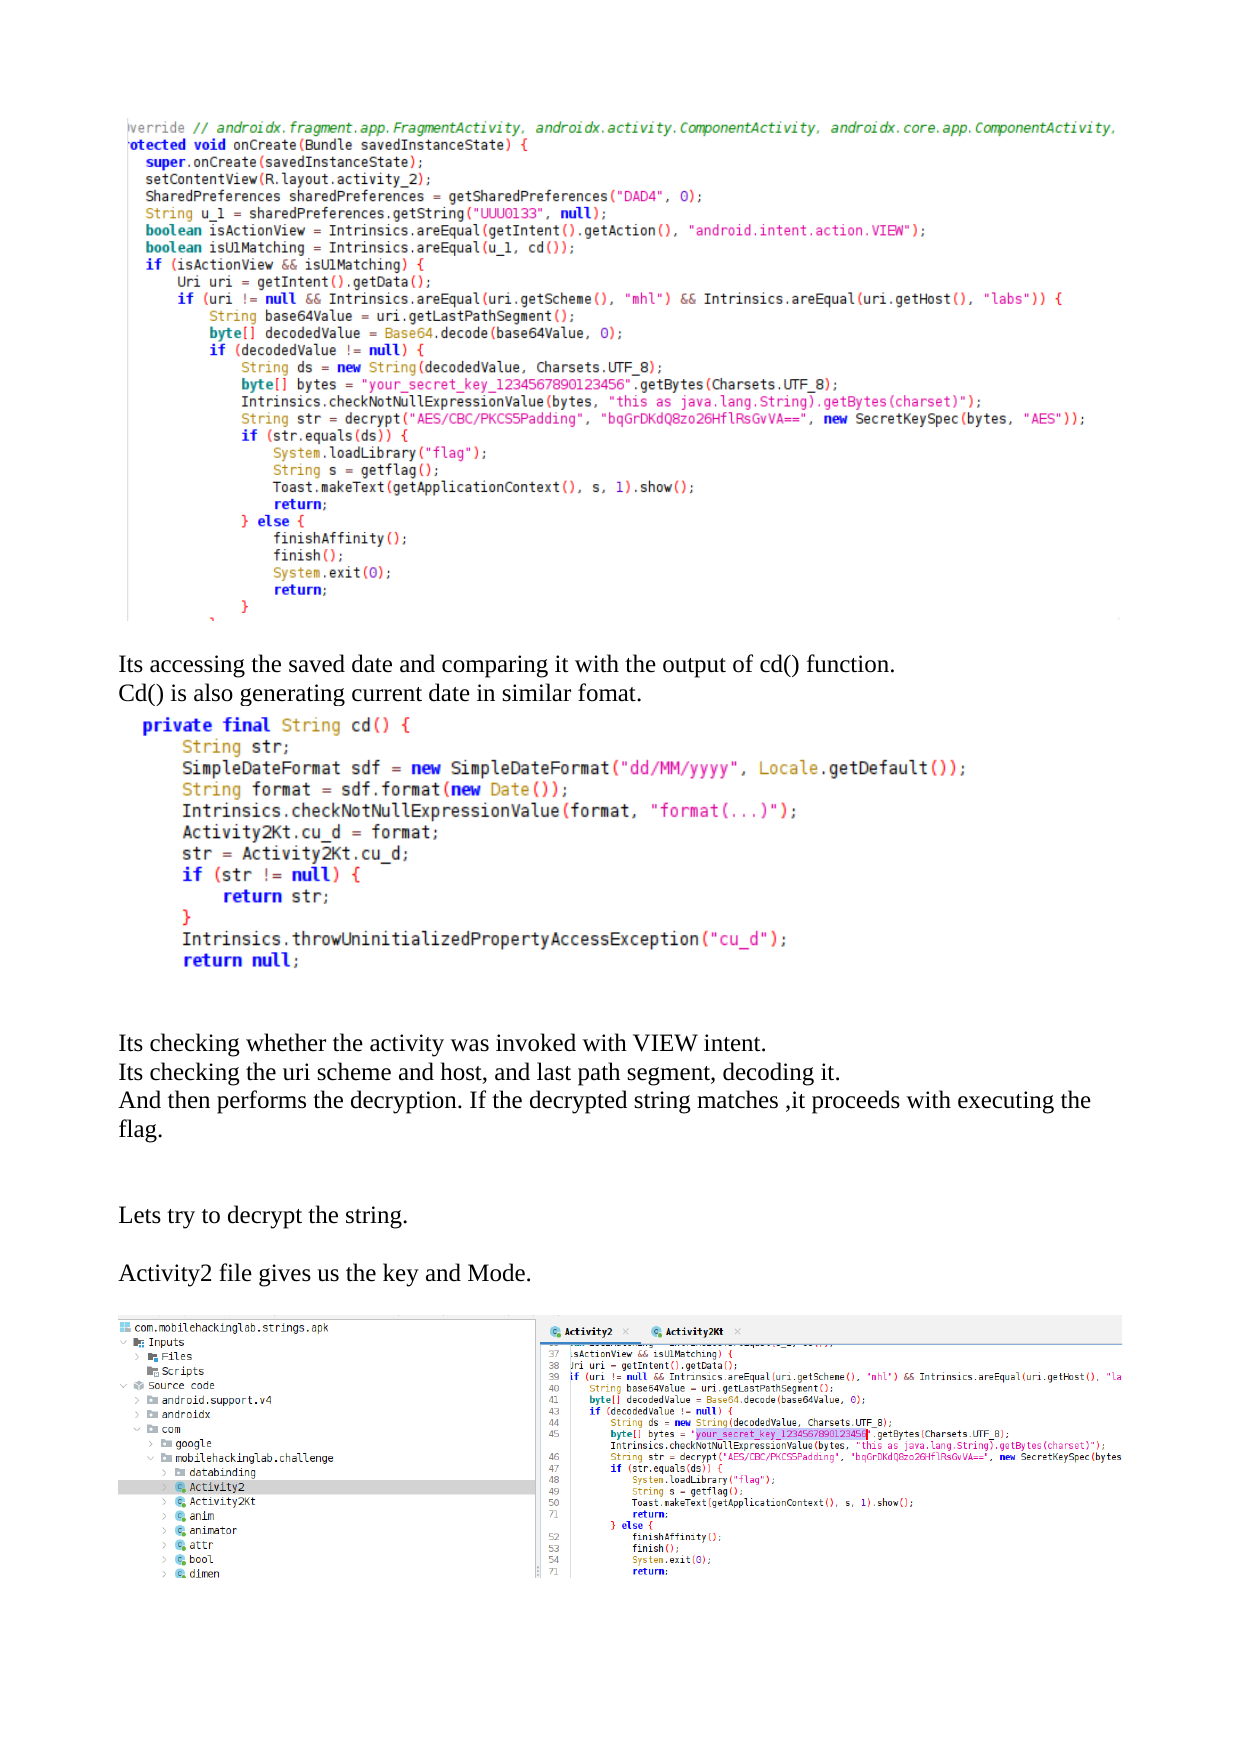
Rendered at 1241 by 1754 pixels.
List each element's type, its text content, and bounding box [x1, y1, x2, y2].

text Lets try to decrypt the string. [118, 1200, 1122, 1229]
text Its checking whether the activity was invoked with VIEW intent. [118, 1028, 1122, 1057]
picture [118, 1315, 1123, 1578]
text Cd() is also generating current date in similar fomat. [118, 678, 1122, 706]
text Activity2 file gives us the key and Mode. [118, 1258, 1122, 1287]
picture [118, 706, 1123, 971]
text Its checking the uri scheme and host, and last path segment, decoding it. [118, 1057, 1122, 1085]
text Its accessing the saved date and comparing it with the output of cd() function. [118, 649, 1122, 678]
text And then performs the decryption. If the decrypted string matches ,it proceeds with executing the flag. [118, 1085, 1122, 1143]
picture [118, 118, 1123, 621]
